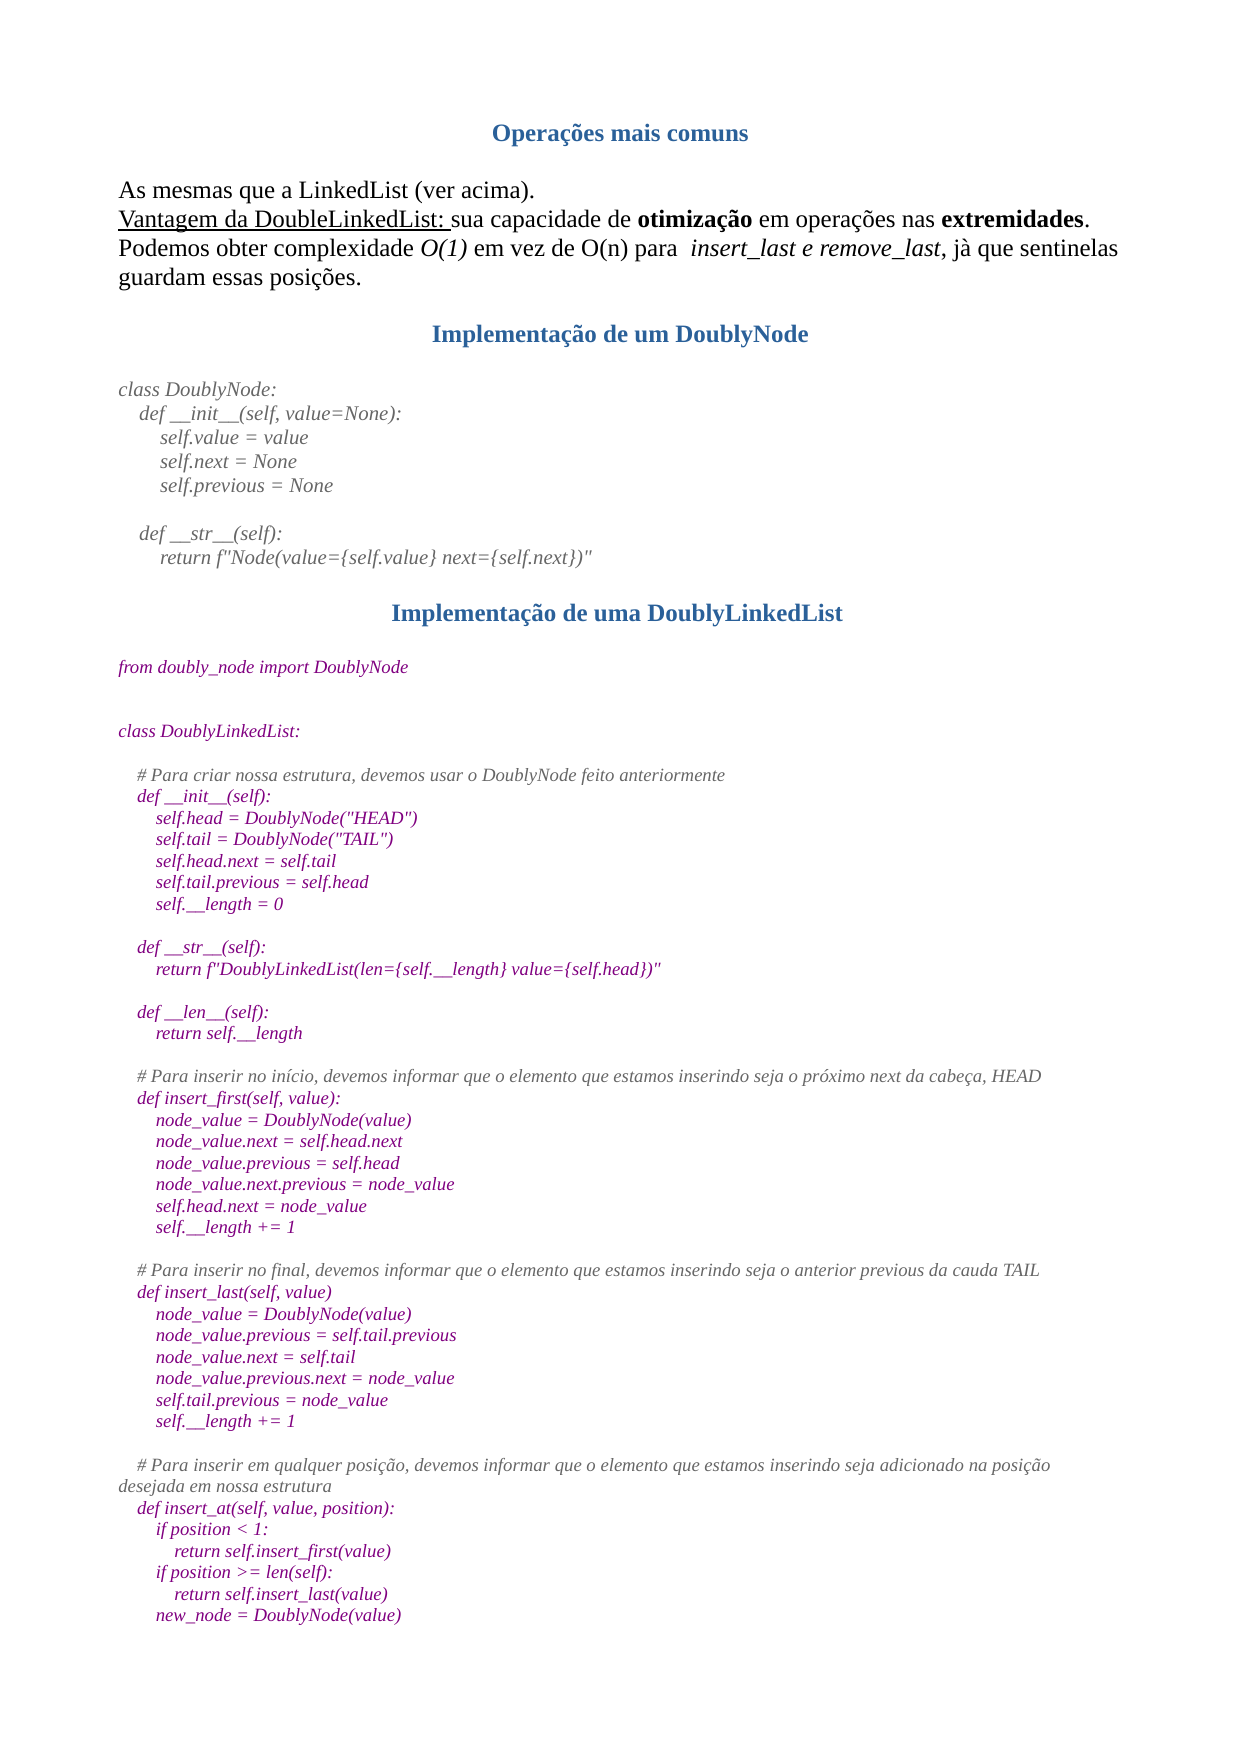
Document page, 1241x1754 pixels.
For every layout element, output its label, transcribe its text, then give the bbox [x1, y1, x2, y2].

text node_value.previous = self.tail.previous [118, 1324, 1122, 1346]
text def insert_at(self, value, position): [118, 1497, 1122, 1518]
text from doubly_node import DoublyNode [118, 656, 1122, 677]
text self.tail = DoublyNode("TAIL") [118, 828, 1122, 850]
text if position < 1: [118, 1518, 1122, 1540]
text if position >= len(self): [118, 1561, 1122, 1583]
text # Para criar nossa estrutura, devemos usar o DoublyNode feito anteriormente [118, 763, 1122, 785]
text def __init__(self, value=None): [118, 401, 1122, 425]
text # Para inserir em qualquer posição, devemos informar que o elemento que estamos inserindo seja adicionado na posição desejada em nossa estrutura [118, 1453, 1122, 1497]
text As mesmas que a LinkedList (ver acima). [118, 176, 1122, 204]
text return self.insert_last(value) [118, 1583, 1122, 1604]
text Vantagem da DoubleLinkedList: sua capacidade de otimização em operações nas extremidades. [118, 204, 1122, 233]
text Implementação de uma DoublyLinkedList [118, 598, 1122, 627]
text self.__length += 1 [118, 1410, 1122, 1432]
text node_value.previous.next = node_value [118, 1367, 1122, 1389]
text node_value.next = self.tail [118, 1346, 1122, 1367]
text node_value = DoublyNode(value) [118, 1302, 1122, 1324]
text def __init__(self): [118, 785, 1122, 807]
text self.tail.previous = self.head [118, 871, 1122, 893]
text return self.__length [118, 1022, 1122, 1044]
text # Para inserir no final, devemos informar que o elemento que estamos inserindo seja o anterior previous da cauda TAIL [118, 1259, 1122, 1281]
text self.__length = 0 [118, 893, 1122, 914]
text return f"DoublyLinkedList(len={self.__length} value={self.head})" [118, 957, 1122, 979]
text def __str__(self): [118, 936, 1122, 957]
text def __str__(self): [118, 521, 1122, 545]
text node_value.next.previous = node_value [118, 1173, 1122, 1195]
text node_value = DoublyNode(value) [118, 1108, 1122, 1130]
text self.previous = None [118, 473, 1122, 497]
text class DoublyLinkedList: [118, 720, 1122, 742]
text return f"Node(value={self.value} next={self.next})" [118, 545, 1122, 569]
text self.__length += 1 [118, 1216, 1122, 1238]
text self.head.next = node_value [118, 1195, 1122, 1216]
text self.head = DoublyNode("HEAD") [118, 807, 1122, 828]
text self.tail.previous = node_value [118, 1389, 1122, 1410]
text Implementação de um DoublyNode [118, 319, 1122, 348]
text self.value = value [118, 425, 1122, 449]
text Operações mais comuns [118, 118, 1122, 147]
text # Para inserir no início, devemos informar que o elemento que estamos inserindo seja o próximo next da cabeça, HEAD [118, 1065, 1122, 1087]
text node_value.previous = self.head [118, 1152, 1122, 1173]
text new_node = DoublyNode(value) [118, 1604, 1122, 1626]
text def __len__(self): [118, 1001, 1122, 1022]
text node_value.next = self.head.next [118, 1130, 1122, 1152]
text self.head.next = self.tail [118, 850, 1122, 871]
text def insert_last(self, value) [118, 1281, 1122, 1302]
text def insert_first(self, value): [118, 1087, 1122, 1108]
text self.next = None [118, 449, 1122, 473]
text return self.insert_first(value) [118, 1540, 1122, 1561]
text Podemos obter complexidade O(1) em vez de O(n) para insert_last e remove_last, jà que sentinelas guardam essas posições. [118, 233, 1122, 291]
text class DoublyNode: [118, 377, 1122, 401]
